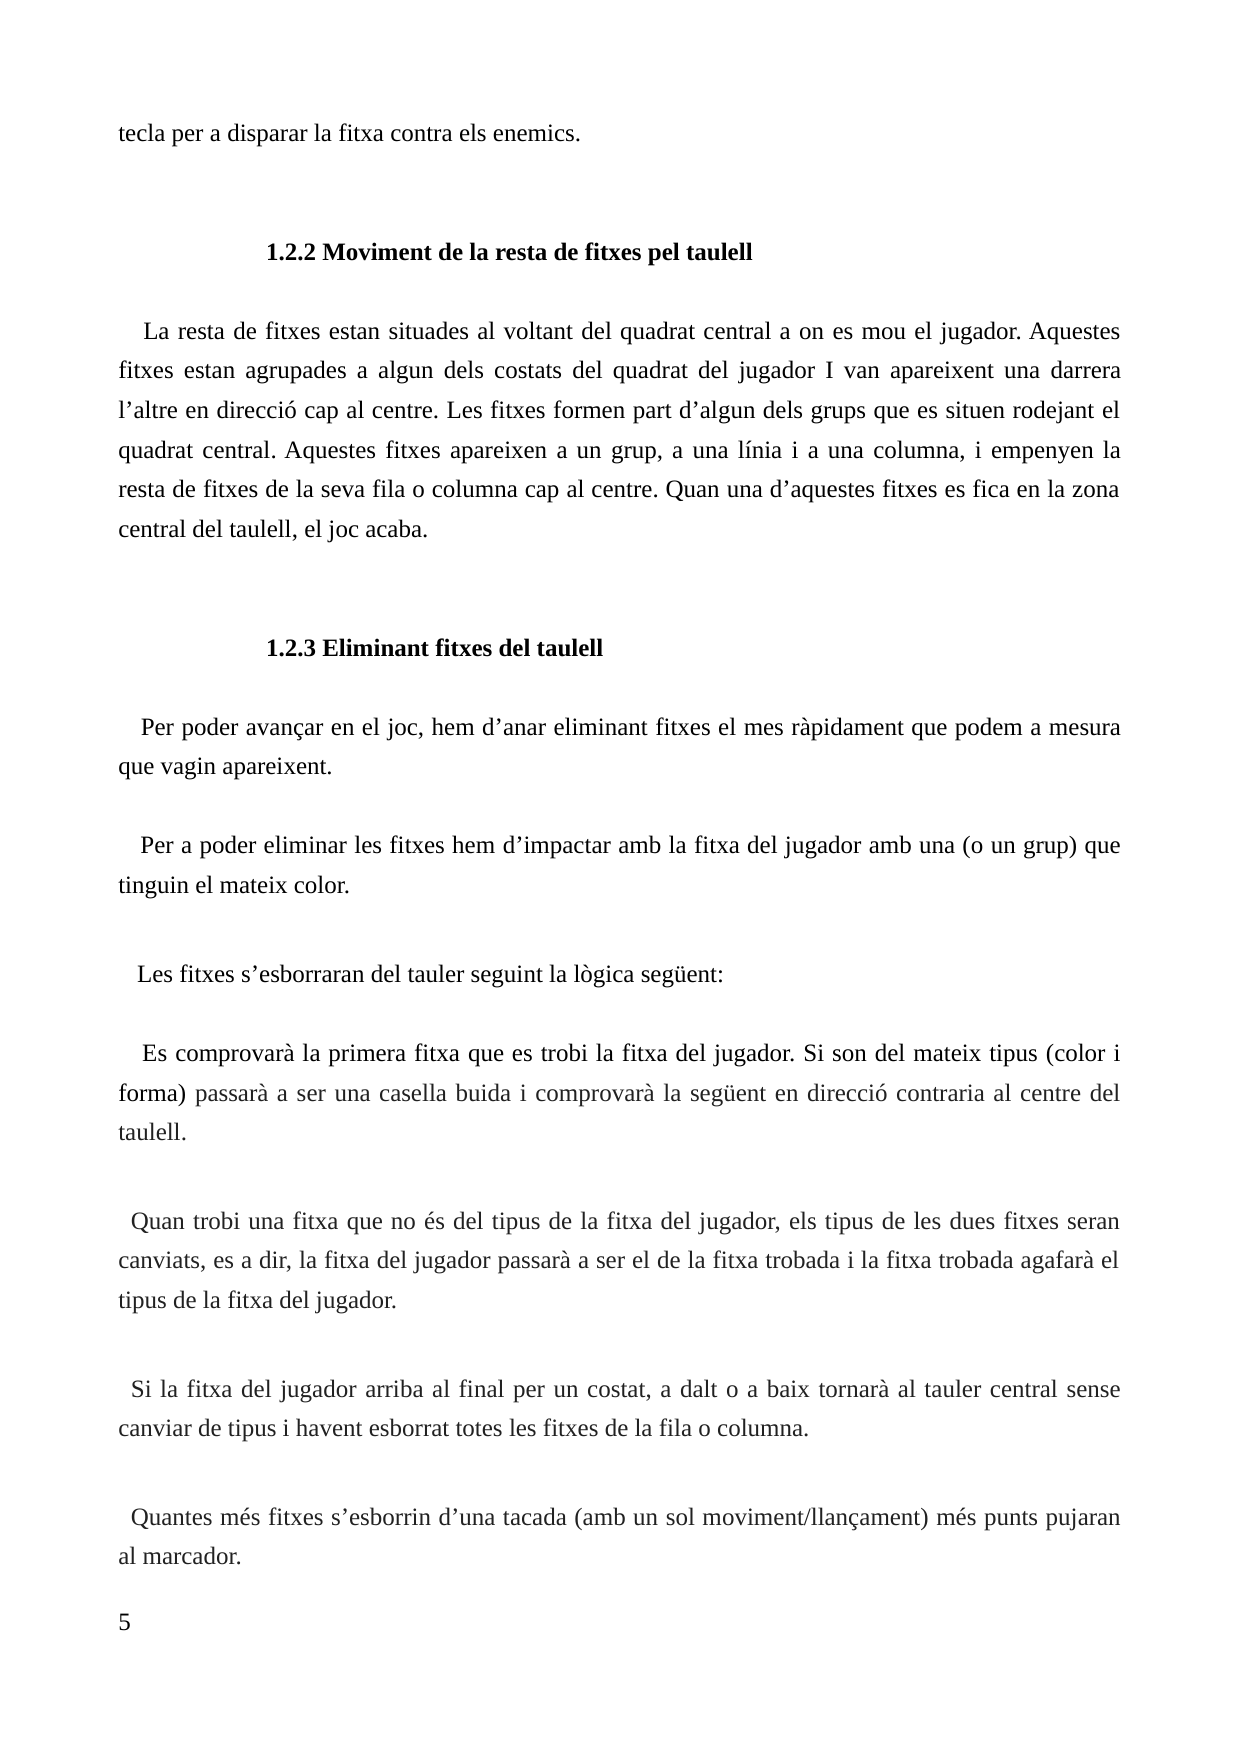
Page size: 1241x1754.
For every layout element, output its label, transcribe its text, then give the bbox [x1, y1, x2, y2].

text Si la fitxa del jugador arriba al final per un costat, a dalt o a baix tornarà al tauler central sense canviar de tipus i havent esborrat totes les fitxes de la fila o columna. [118, 1374, 1122, 1442]
text Les fitxes s’esborraran del tauler seguint la lògica següent: [118, 959, 1122, 988]
text Per a poder eliminar les fitxes hem d’impactar amb la fitxa del jugador amb una (o un grup) que tinguin el mateix color. [118, 831, 1122, 899]
text Quantes més fitxes s’esborrin d’una tacada (amb un sol moviment/llançament) més punts pujaran al marcador. [118, 1502, 1122, 1570]
text Quan trobi una fitxa que no és del tipus de la fitxa del jugador, els tipus de les dues fitxes seran canviats, es a dir, la fitxa del jugador passarà a ser el de la fitxa trobada i la fitxa trobada agafarà el tipus de la fitxa del jugador. [118, 1206, 1122, 1314]
text 1.2.2 Moviment de la resta de fitxes pel taulell [118, 237, 1122, 266]
text Per poder avançar en el joc, hem d’anar eliminant fitxes el mes ràpidament que podem a mesura que vagin apareixent. [118, 712, 1122, 780]
text Es comprovarà la primera fitxa que es trobi la fitxa del jugador. Si son del mateix tipus (color i forma) passarà a ser una casella buida i comprovarà la següent en direcció contraria al centre del taulell. [118, 1038, 1122, 1146]
text 1.2.3 Eliminant fitxes del taulell [118, 633, 1122, 661]
text tecla per a disparar la fitxa contra els enemics. [118, 118, 1122, 147]
text La resta de fitxes estan situades al voltant del quadrat central a on es mou el jugador. Aquestes fitxes estan agrupades a algun dels costats del quadrat del jugador I van apareixent una darrera l’altre en direcció cap al centre. Les fitxes formen part d’algun dels grups que es situen rodejant el quadrat central. Aquestes fitxes apareixen a un grup, a una línia i a una columna, i empenyen la resta de fitxes de la seva fila o columna cap al centre. Quan una d’aquestes fitxes es fica en la zona central del taulell, el joc acaba. [118, 316, 1122, 543]
